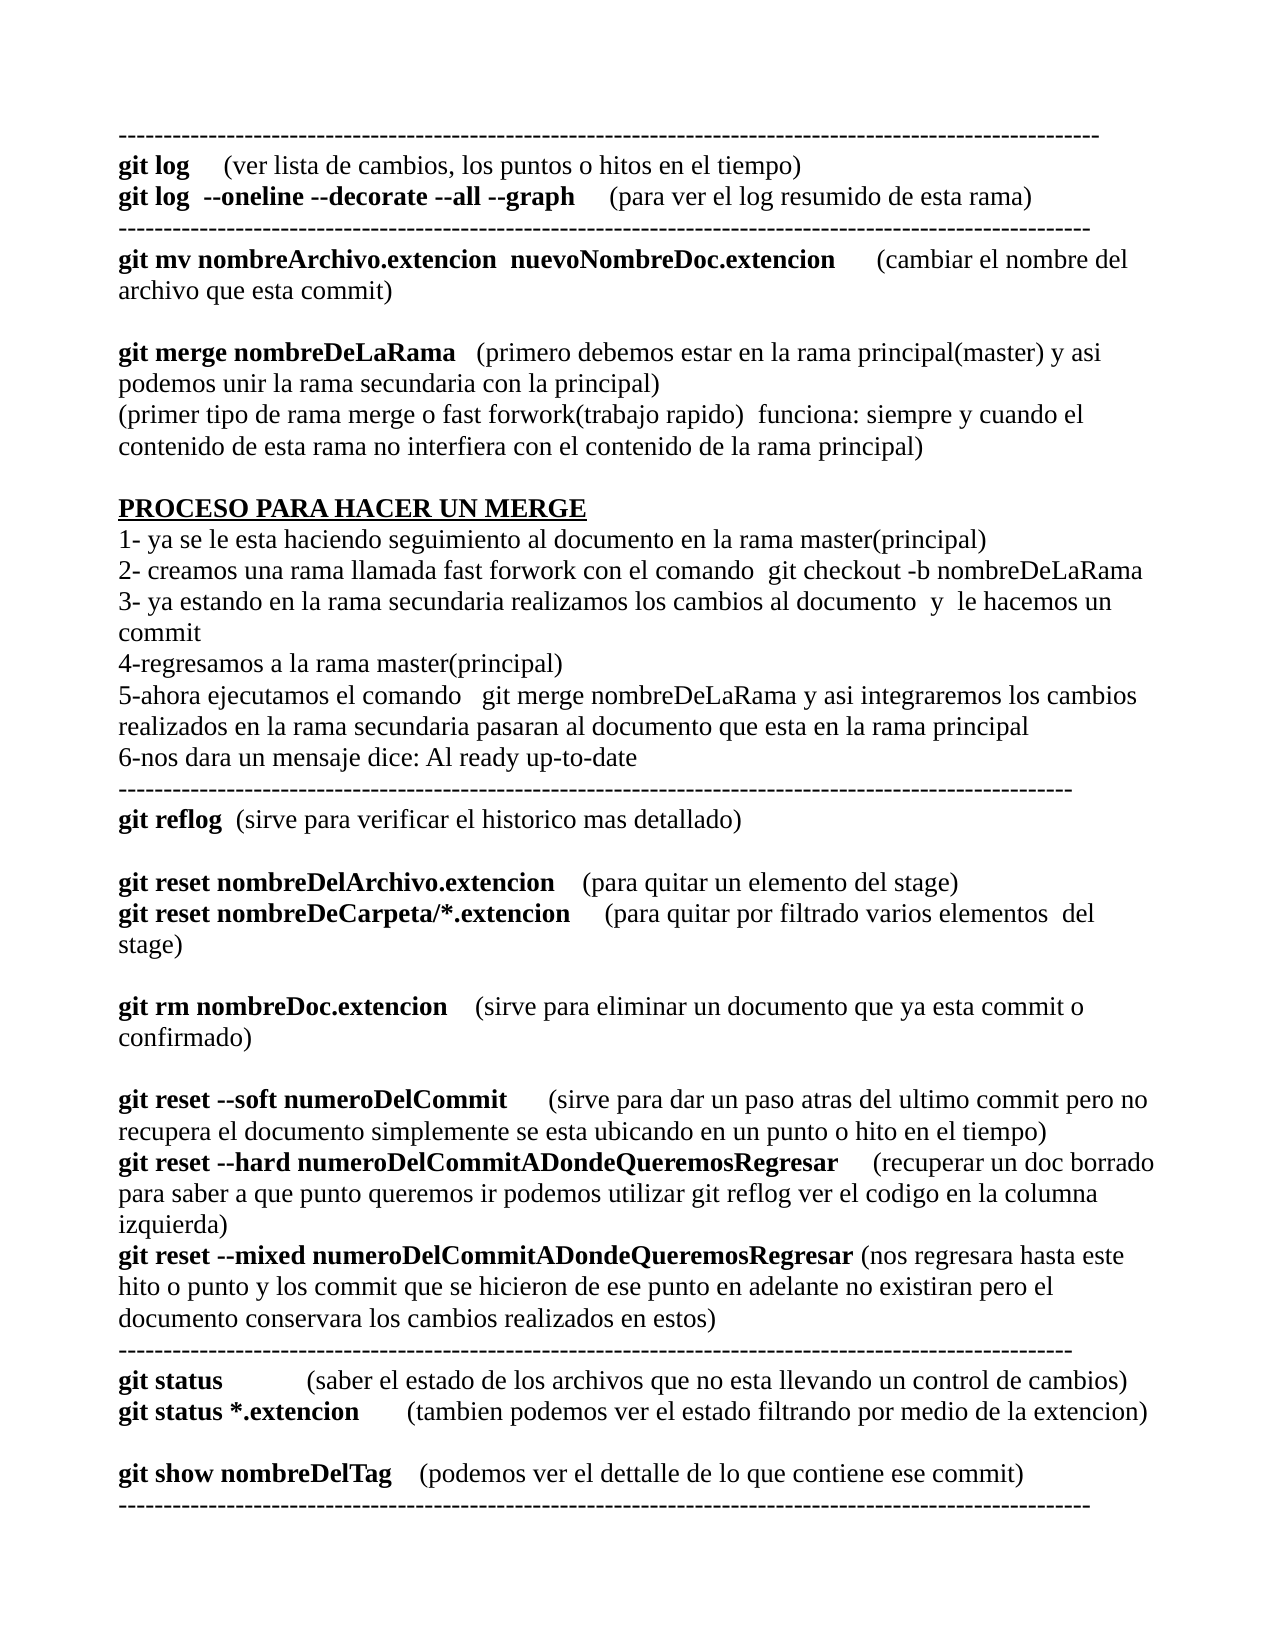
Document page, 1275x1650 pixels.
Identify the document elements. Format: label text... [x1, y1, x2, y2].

text git reset --hard numeroDelCommitADondeQueremosRegresar (recuperar un doc borrado para saber a que punto queremos ir podemos utilizar git reflog ver el codigo en la columna izquierda) [118, 1146, 1157, 1239]
text git merge nombreDeLaRama (primero debemos estar en la rama principal(master) y asi podemos unir la rama secundaria con la principal) [118, 336, 1157, 398]
text PROCESO PARA HACER UN MERGE [118, 492, 1157, 523]
text git rm nombreDoc.extencion (sirve para eliminar un documento que ya esta commit o confirmado) [118, 990, 1157, 1052]
text git mv nombreArchivo.extencion nuevoNombreDoc.extencion (cambiar el nombre del archivo que esta commit) [118, 243, 1157, 305]
text 4-regresamos a la rama master(principal) [118, 648, 1157, 679]
text git reset nombreDeCarpeta/*.extencion (para quitar por filtrado varios elementos del stage) [118, 897, 1157, 959]
text git log (ver lista de cambios, los puntos o hitos en el tiempo) [118, 149, 1157, 180]
text (primer tipo de rama merge o fast forwork(trabajo rapido) funciona: siempre y cuando el contenido de esta rama no interfiera con el contenido de la rama principal) [118, 398, 1157, 461]
text ---------------------------------------------------------------------------------------------------------- [118, 1333, 1157, 1364]
text 5-ahora ejecutamos el comando git merge nombreDeLaRama y asi integraremos los cambios realizados en la rama secundaria pasaran al documento que esta en la rama principal [118, 679, 1157, 741]
text git reflog (sirve para verificar el historico mas detallado) [118, 803, 1157, 834]
text ------------------------------------------------------------------------------------------------------------ [118, 212, 1157, 243]
text ---------------------------------------------------------------------------------------------------------- [118, 772, 1157, 803]
text git log --oneline --decorate --all --graph (para ver el log resumido de esta rama) [118, 180, 1157, 212]
text ------------------------------------------------------------------------------------------------------------- [118, 118, 1157, 149]
text 1- ya se le esta haciendo seguimiento al documento en la rama master(principal) [118, 523, 1157, 554]
text git show nombreDelTag (podemos ver el dettalle de lo que contiene ese commit) [118, 1457, 1157, 1488]
text ------------------------------------------------------------------------------------------------------------ [118, 1488, 1157, 1520]
text git status (saber el estado de los archivos que no esta llevando un control de cambios) [118, 1364, 1157, 1395]
text git reset --mixed numeroDelCommitADondeQueremosRegresar (nos regresara hasta este hito o punto y los commit que se hicieron de ese punto en adelante no existiran pero el documento conservara los cambios realizados en estos) [118, 1239, 1157, 1333]
text 3- ya estando en la rama secundaria realizamos los cambios al documento y le hacemos un commit [118, 585, 1157, 648]
text git status *.extencion (tambien podemos ver el estado filtrando por medio de la extencion) [118, 1395, 1157, 1426]
text git reset nombreDelArchivo.extencion (para quitar un elemento del stage) [118, 866, 1157, 897]
text 6-nos dara un mensaje dice: Al ready up-to-date [118, 741, 1157, 772]
text git reset --soft numeroDelCommit (sirve para dar un paso atras del ultimo commit pero no recupera el documento simplemente se esta ubicando en un punto o hito en el tiempo) [118, 1084, 1157, 1146]
text 2- creamos una rama llamada fast forwork con el comando git checkout -b nombreDeLaRama [118, 554, 1157, 585]
